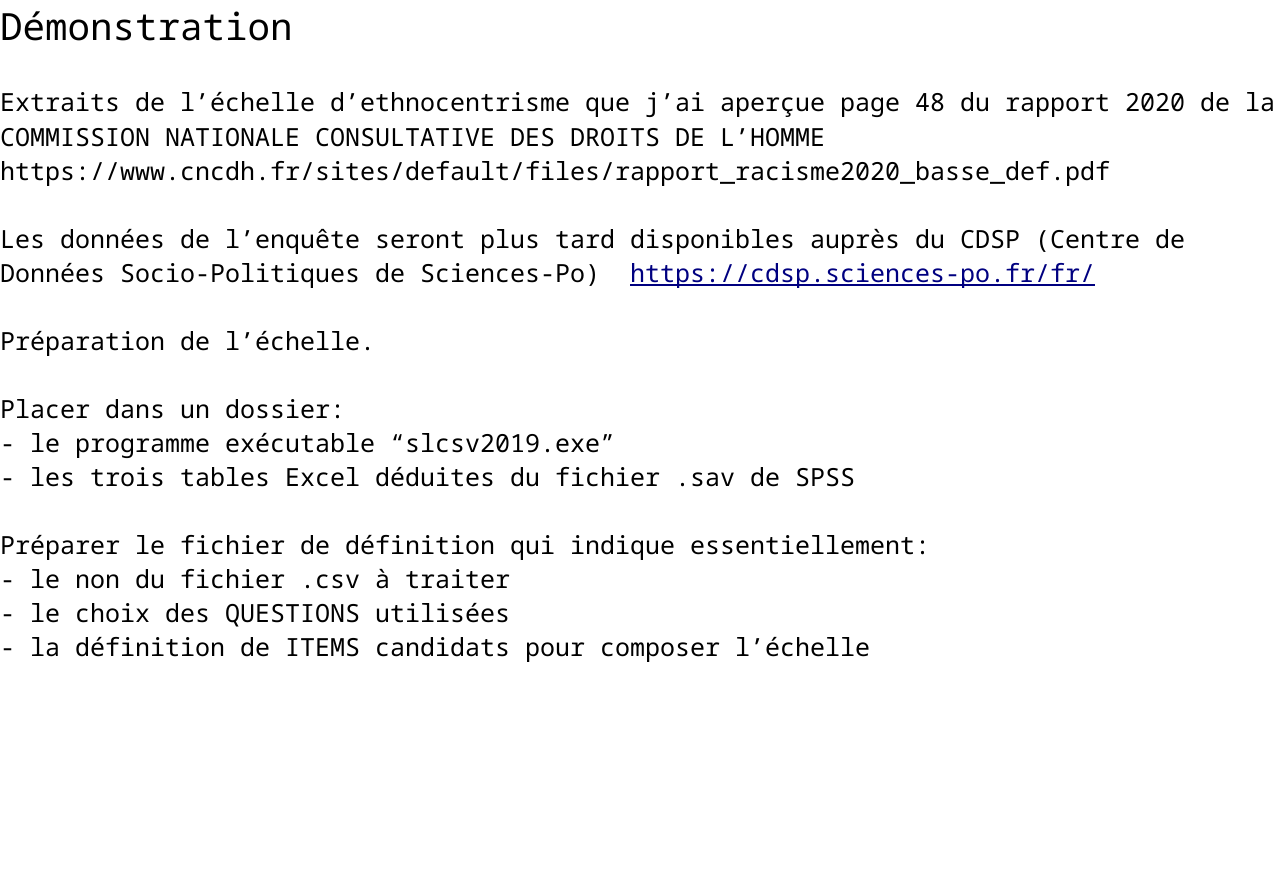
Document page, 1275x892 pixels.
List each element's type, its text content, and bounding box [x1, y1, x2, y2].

text https://www.cncdh.fr/sites/default/files/rapport_racisme2020_basse_def.pdf [0, 153, 1275, 187]
text - la définition de ITEMS candidats pour composer l’échelle [0, 630, 1275, 664]
text Préparer le fichier de définition qui indique essentiellement: [0, 528, 1275, 562]
text Démonstration [0, 0, 1275, 51]
text Les données de l’enquête seront plus tard disponibles auprès du CDSP (Centre de Données Socio-Politiques de Sciences-Po) https://cdsp.sciences-po.fr/fr/ [0, 221, 1275, 289]
text - le non du fichier .csv à traiter [0, 562, 1275, 596]
text - les trois tables Excel déduites du fichier .sav de SPSS [0, 460, 1275, 494]
text - le choix des QUESTIONS utilisées [0, 596, 1275, 630]
text Placer dans un dossier: [0, 392, 1275, 426]
text Extraits de l’échelle d’ethnocentrisme que j’ai aperçue page 48 du rapport 2020 de la COMMISSION NATIONALE CONSULTATIVE DES DROITS DE L’HOMME [0, 85, 1275, 153]
text Préparation de l’échelle. [0, 323, 1275, 358]
text - le programme exécutable “slcsv2019.exe” [0, 426, 1275, 460]
